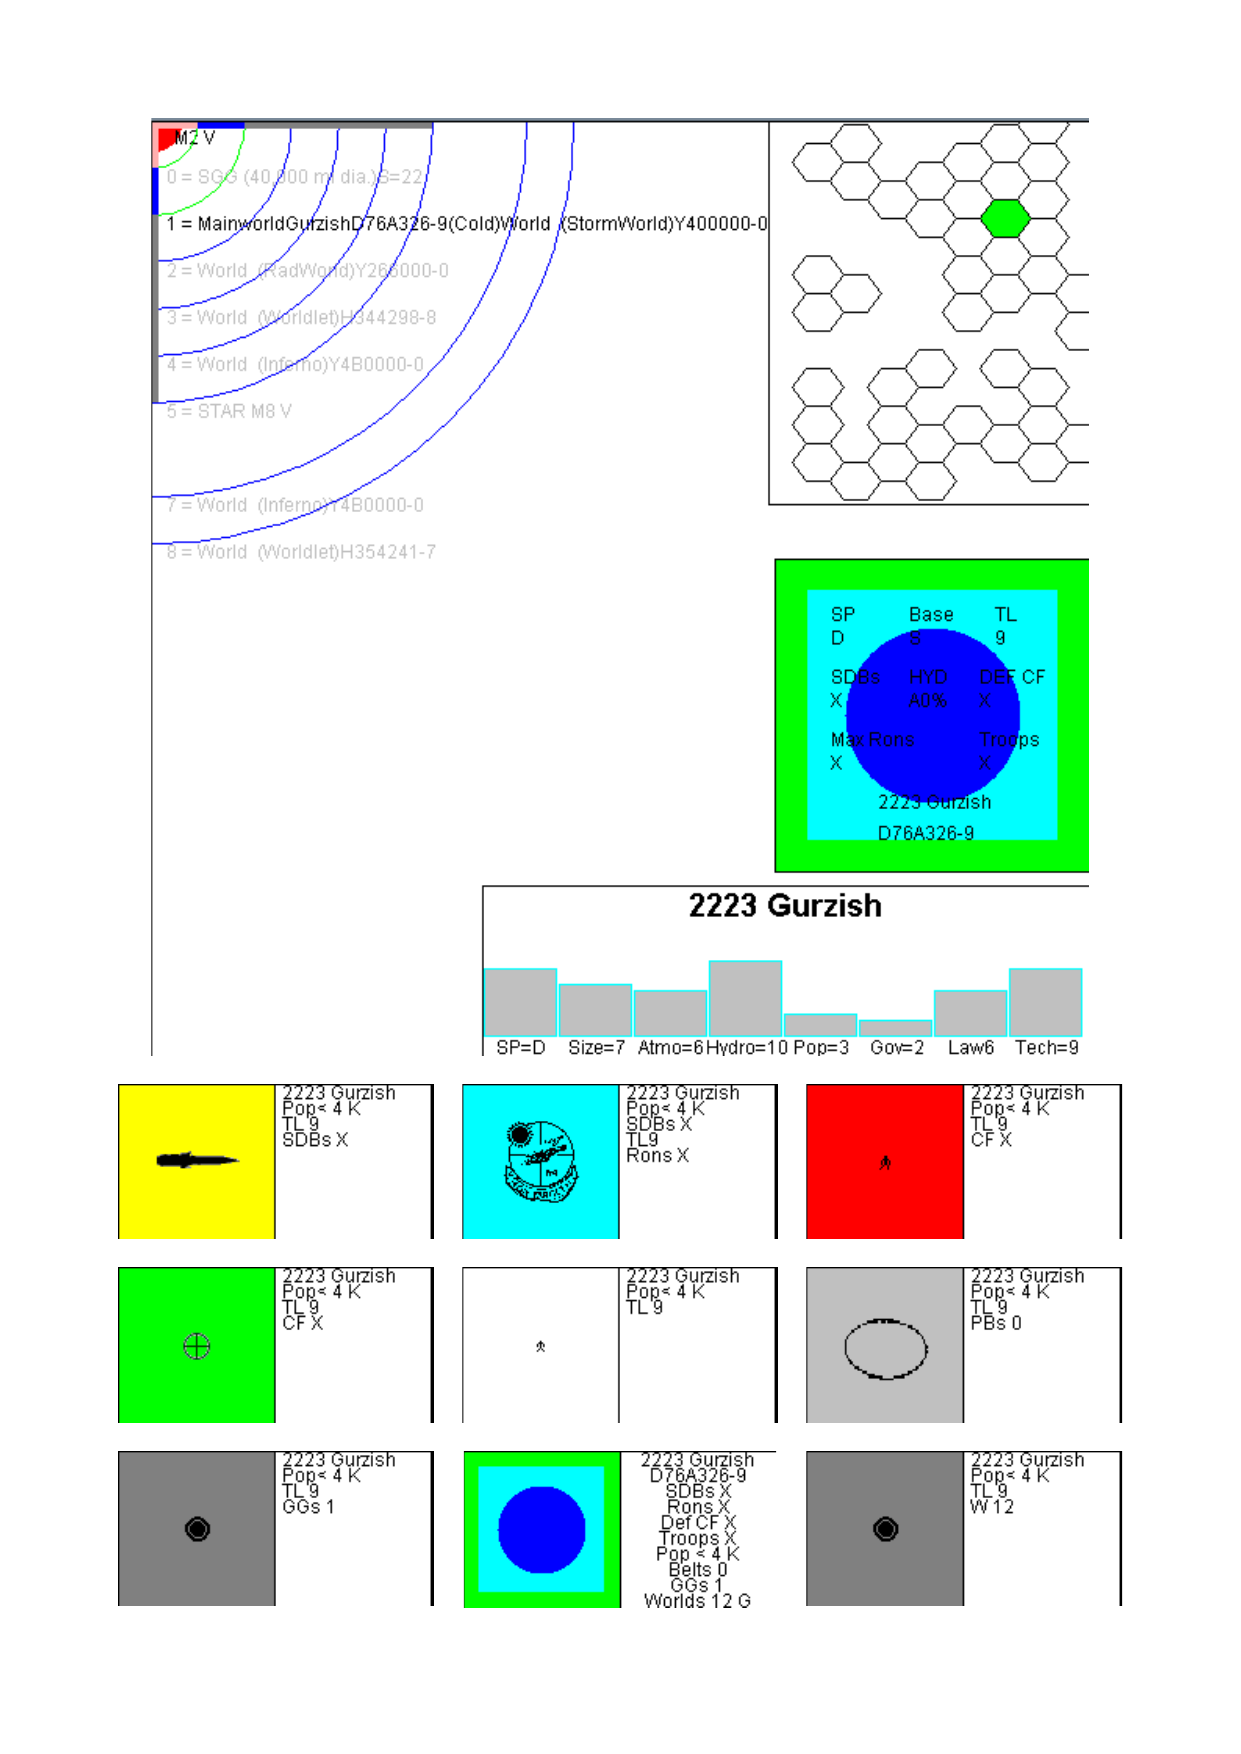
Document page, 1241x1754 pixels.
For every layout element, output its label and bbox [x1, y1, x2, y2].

picture [463, 1451, 777, 1608]
picture [462, 1084, 778, 1239]
picture [151, 118, 1089, 1056]
picture [118, 1267, 434, 1423]
picture [118, 1451, 434, 1606]
picture [806, 1267, 1123, 1423]
picture [806, 1451, 1123, 1606]
picture [118, 1084, 434, 1239]
picture [806, 1084, 1123, 1239]
picture [462, 1267, 778, 1423]
